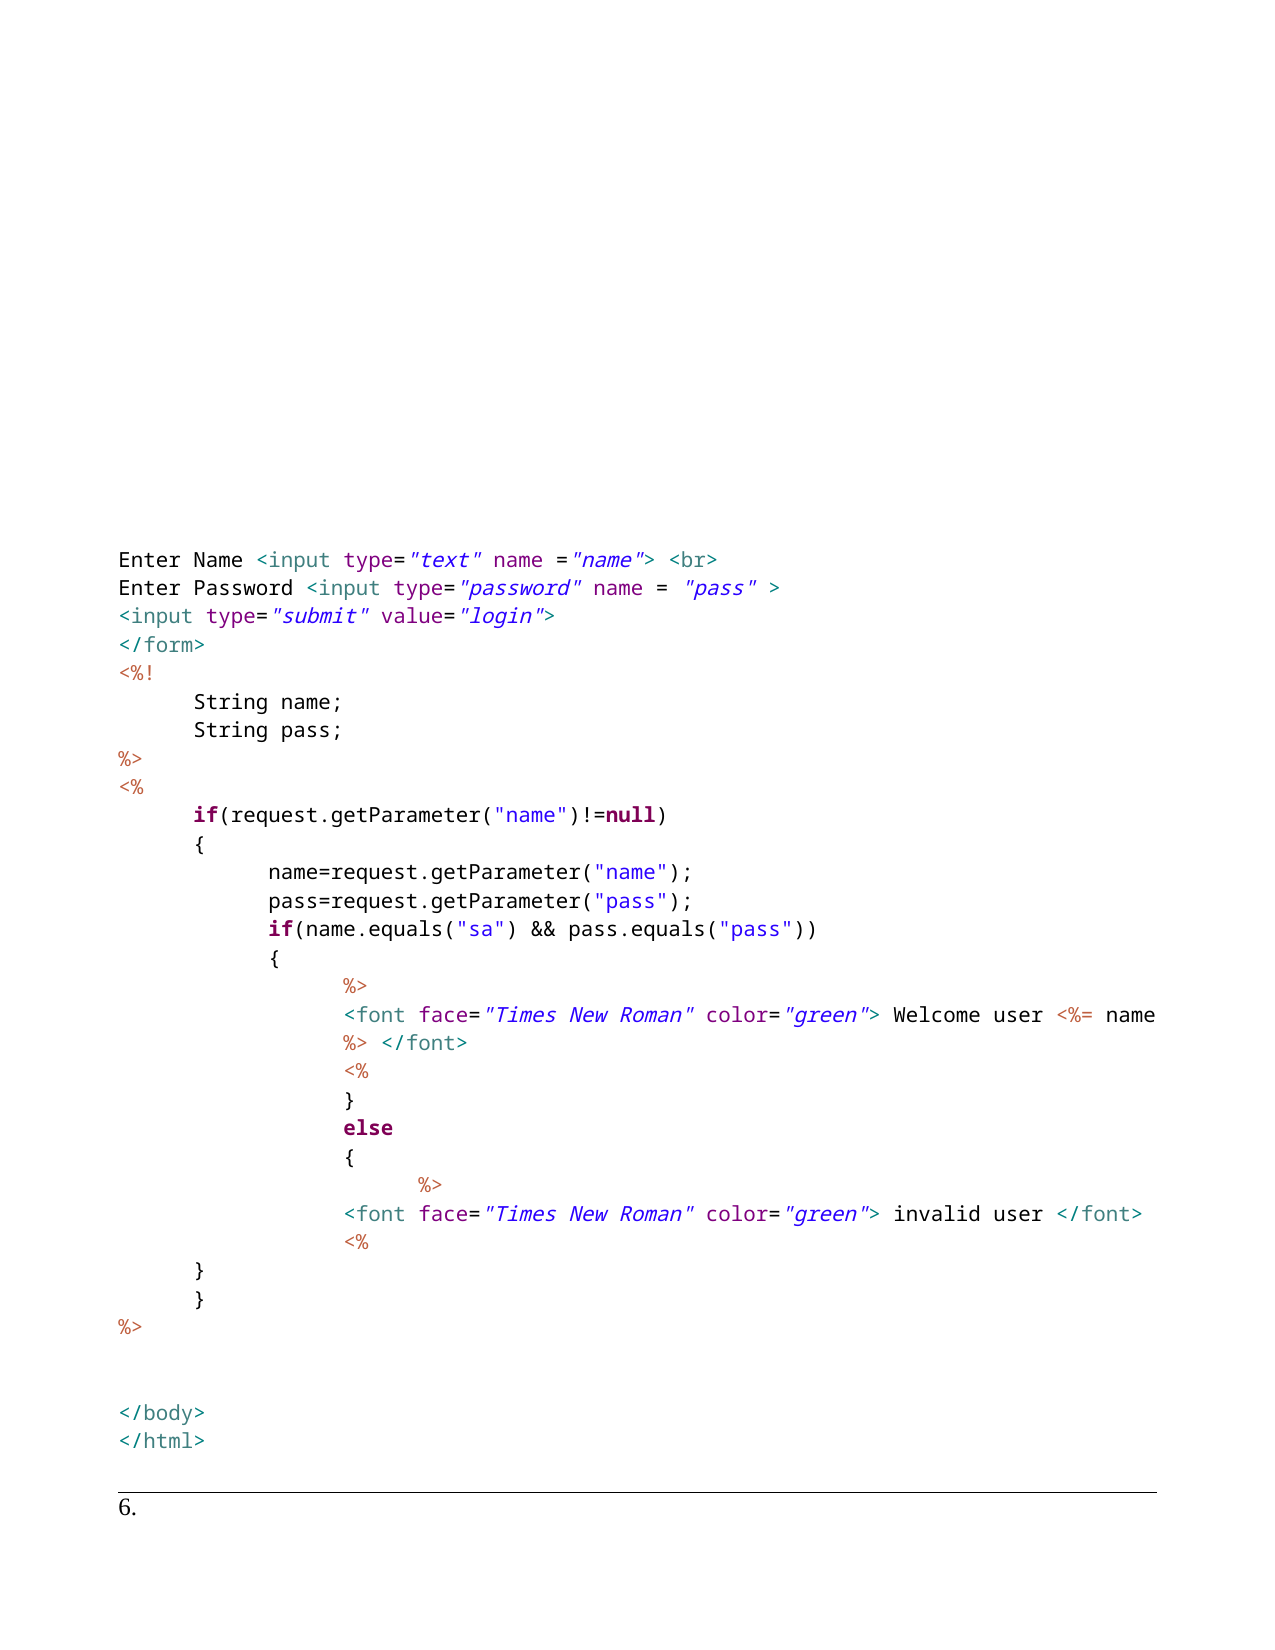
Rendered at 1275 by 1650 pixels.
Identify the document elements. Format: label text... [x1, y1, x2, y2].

text </html> [118, 1426, 1157, 1455]
text String name; [118, 687, 1157, 715]
text <% [118, 772, 1157, 801]
text %> [118, 971, 1157, 1000]
text <font face="Times New Roman" color="green"> invalid user </font> [118, 1199, 1157, 1227]
text <% [118, 1227, 1157, 1256]
text <% [118, 1057, 1157, 1085]
text String pass; [118, 715, 1157, 744]
text else [118, 1113, 1157, 1142]
text %> [118, 1170, 1157, 1199]
text </body> [118, 1398, 1157, 1426]
text pass=request.getParameter("pass"); [118, 886, 1157, 914]
text %> [118, 1312, 1157, 1341]
text <%! [118, 658, 1157, 687]
text name=request.getParameter("name"); [118, 857, 1157, 886]
text { [118, 829, 1157, 857]
text </form> [118, 630, 1157, 658]
text %> </font> [118, 1028, 1157, 1057]
text } [118, 1256, 1157, 1284]
text 6. [118, 1493, 1157, 1521]
text Enter Password <input type="password" name = "pass" > [118, 573, 1157, 602]
text { [118, 1142, 1157, 1170]
text <font face="Times New Roman" color="green"> Welcome user <%= name [118, 1000, 1157, 1028]
text if(name.equals("sa") && pass.equals("pass")) [118, 914, 1157, 943]
text %> [118, 744, 1157, 772]
text if(request.getParameter("name")!=null) [118, 801, 1157, 829]
text Enter Name <input type="text" name ="name"> <br> [118, 545, 1157, 573]
text } [118, 1284, 1157, 1312]
text { [118, 943, 1157, 971]
text } [118, 1085, 1157, 1113]
text <input type="submit" value="login"> [118, 602, 1157, 630]
